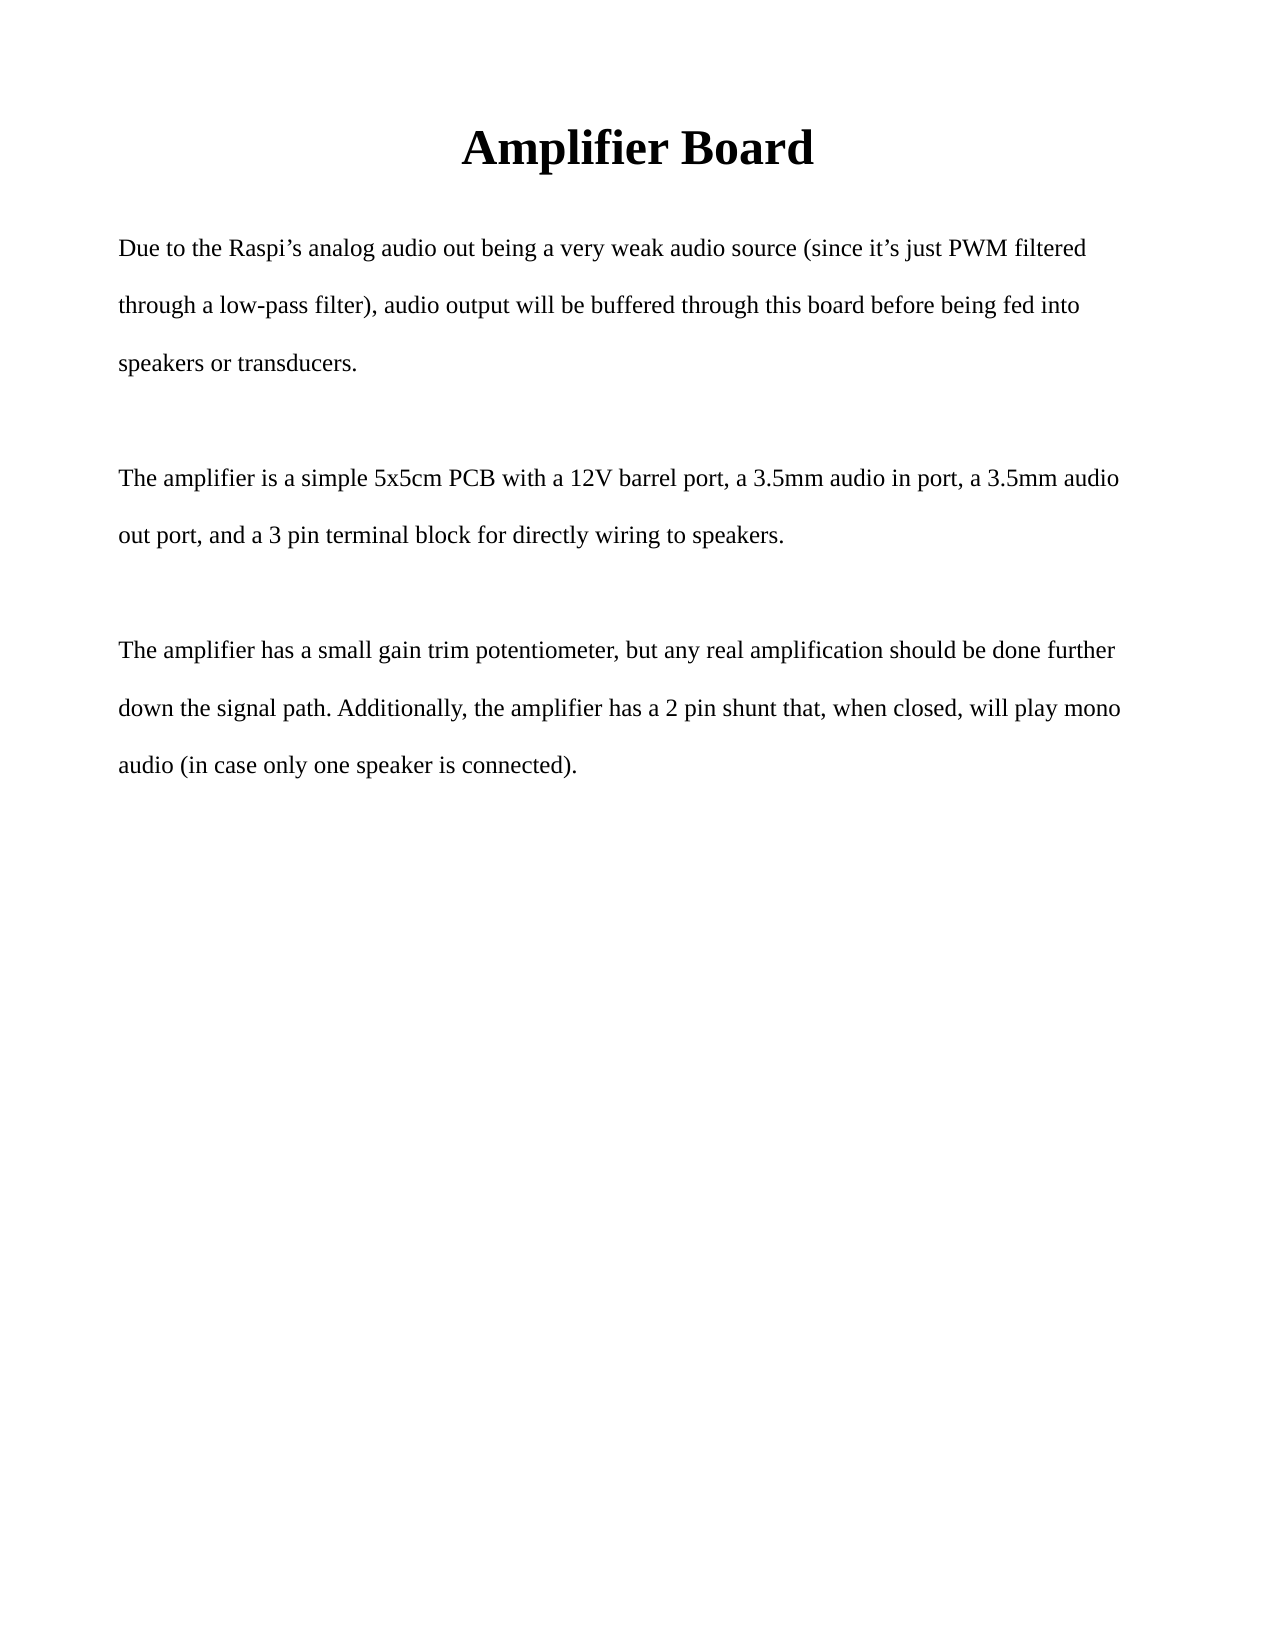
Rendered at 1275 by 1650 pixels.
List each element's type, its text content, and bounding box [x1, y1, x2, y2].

text The amplifier has a small gain trim potentiometer, but any real amplification should be done further down the signal path. Additionally, the amplifier has a 2 pin shunt that, when closed, will play mono audio (in case only one speaker is connected). [118, 636, 1157, 779]
text Amplifier Board [118, 118, 1157, 176]
text The amplifier is a simple 5x5cm PCB with a 12V barrel port, a 3.5mm audio in port, a 3.5mm audio out port, and a 3 pin terminal block for directly wiring to speakers. [118, 463, 1157, 549]
text Due to the Raspi’s analog audio out being a very weak audio source (since it’s just PWM filtered through a low-pass filter), audio output will be buffered through this board before being fed into speakers or transducers. [118, 233, 1157, 377]
